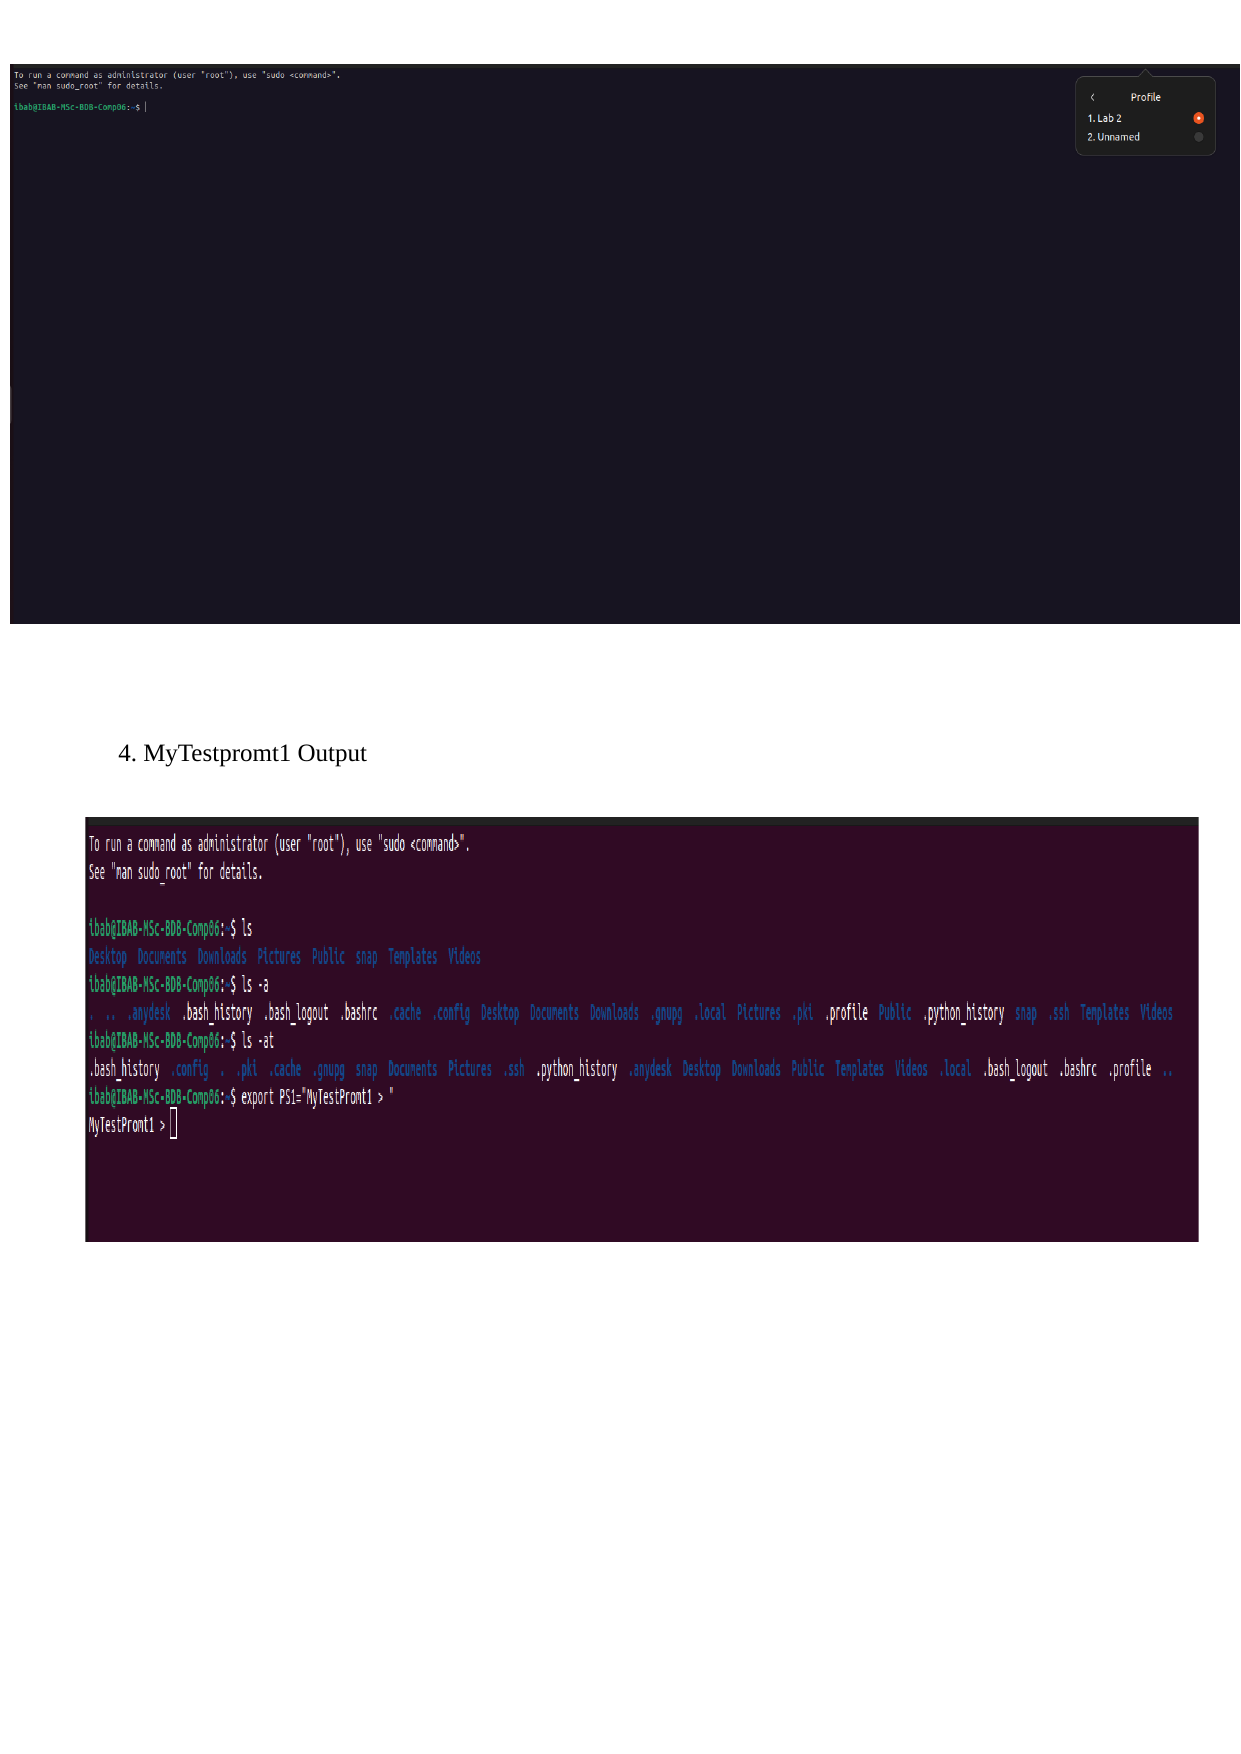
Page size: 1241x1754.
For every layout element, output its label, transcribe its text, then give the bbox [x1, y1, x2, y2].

picture [85, 817, 1199, 1242]
text 4. MyTestpromt1 Output [118, 738, 1122, 767]
picture [10, 64, 1240, 624]
